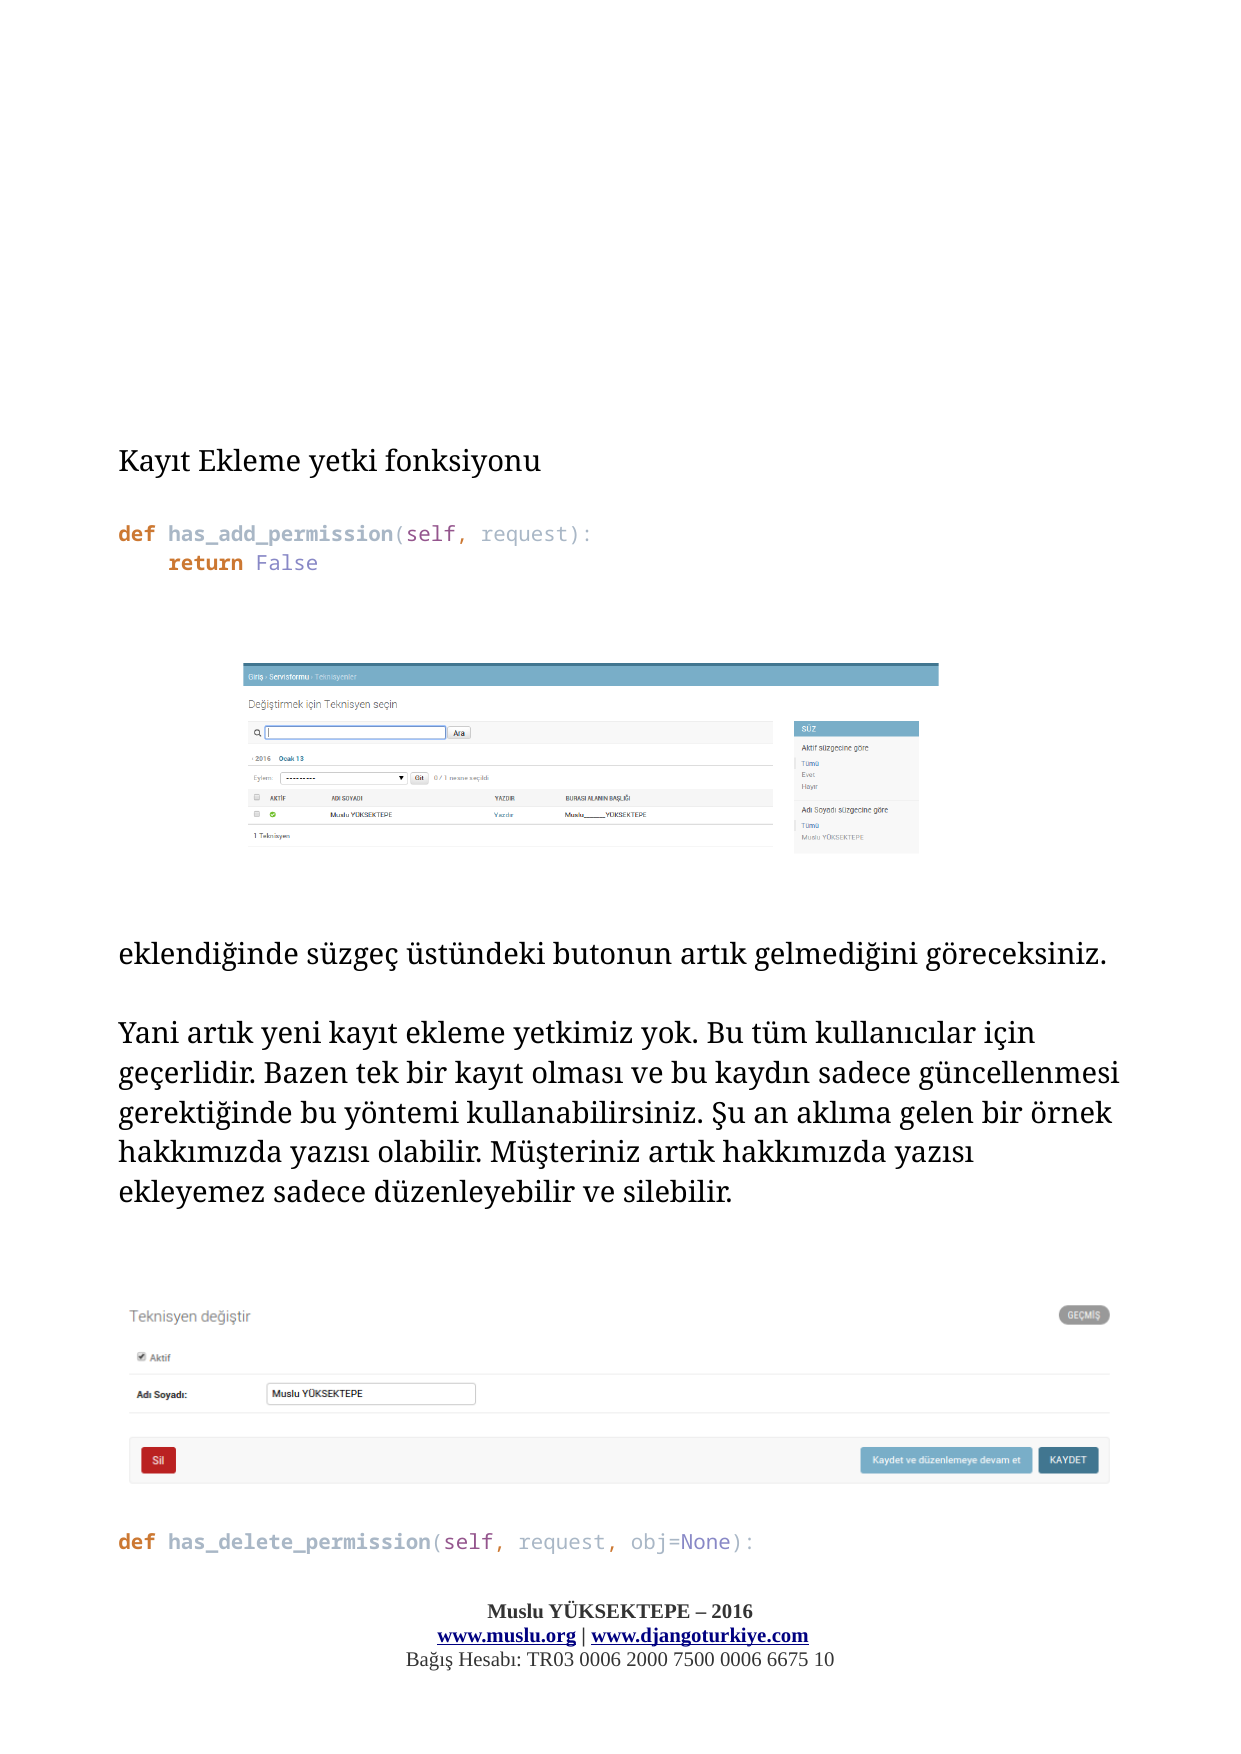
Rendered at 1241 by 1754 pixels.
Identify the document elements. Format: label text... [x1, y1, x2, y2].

picture [243, 663, 939, 874]
text def has_add_permission(self, request): [118, 519, 1122, 548]
picture [118, 1290, 1123, 1499]
text def has_delete_permission(self, request, obj=None): [118, 1527, 1122, 1556]
text Yani artık yeni kayıt ekleme yetkimiz yok. Bu tüm kullanıcılar için geçerlidir. Bazen tek bir kayıt olması ve bu kaydın sadece güncellenmesi gerektiğinde bu yöntemi kullanabilirsiniz. Şu an aklıma gelen bir örnek hakkımızda yazısı olabilir. Müşteriniz artık hakkımızda yazısı ekleyemez sadece düzenleyebilir ve silebilir. [118, 1013, 1122, 1211]
text Kayıt Ekleme yetki fonksiyonu [118, 440, 1122, 479]
text return False [118, 548, 1122, 576]
text eklendiğinde süzgeç üstündeki butonun artık gelmediğini göreceksiniz. [118, 933, 1122, 973]
